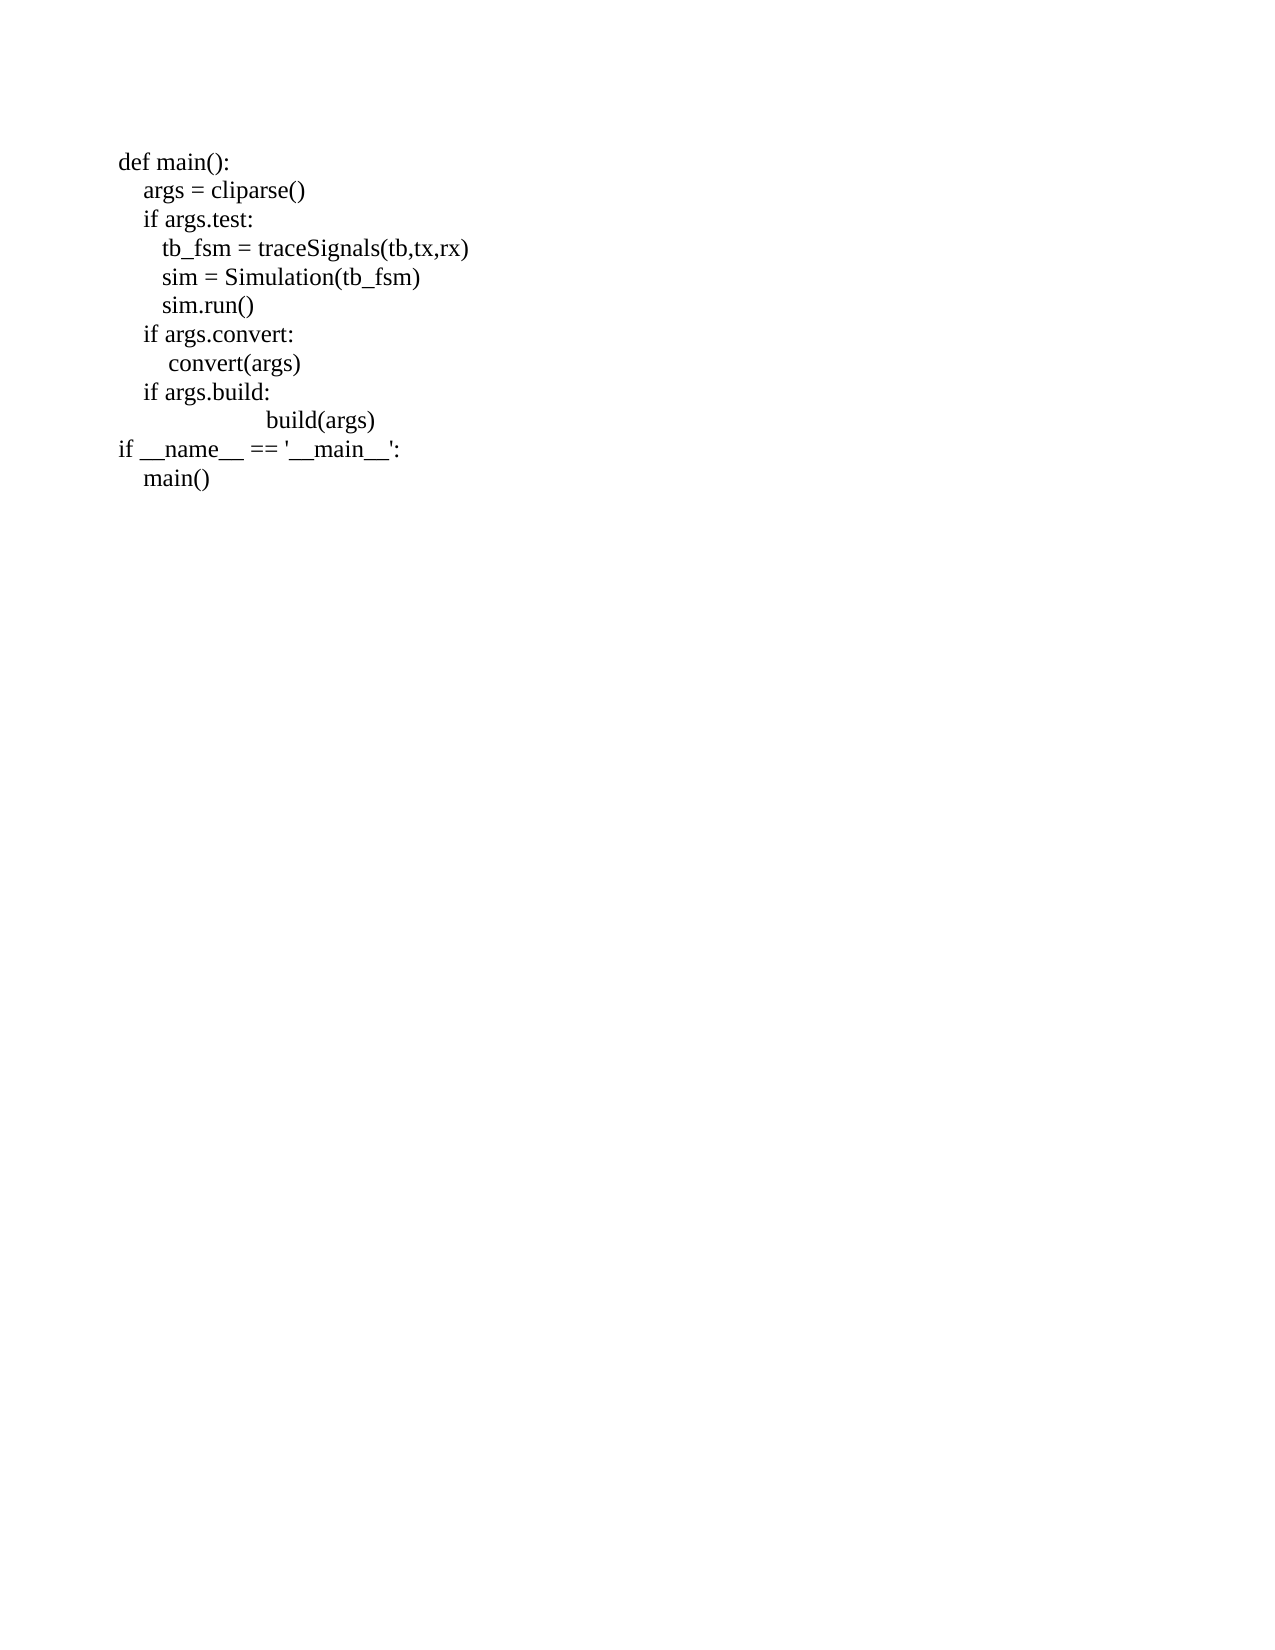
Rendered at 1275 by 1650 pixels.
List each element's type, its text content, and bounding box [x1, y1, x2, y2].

text build(args) [118, 406, 1157, 434]
text tb_fsm = traceSignals(tb,tx,rx) [118, 233, 1157, 262]
text main() [118, 463, 1157, 492]
text args = cliparse() [118, 176, 1157, 204]
text def main(): [118, 147, 1157, 176]
text if args.build: [118, 377, 1157, 406]
text sim.run() [118, 291, 1157, 319]
text if args.test: [118, 204, 1157, 233]
text if args.convert: [118, 319, 1157, 348]
text sim = Simulation(tb_fsm) [118, 262, 1157, 291]
text if __name__ == '__main__': [118, 434, 1157, 463]
text convert(args) [118, 348, 1157, 377]
